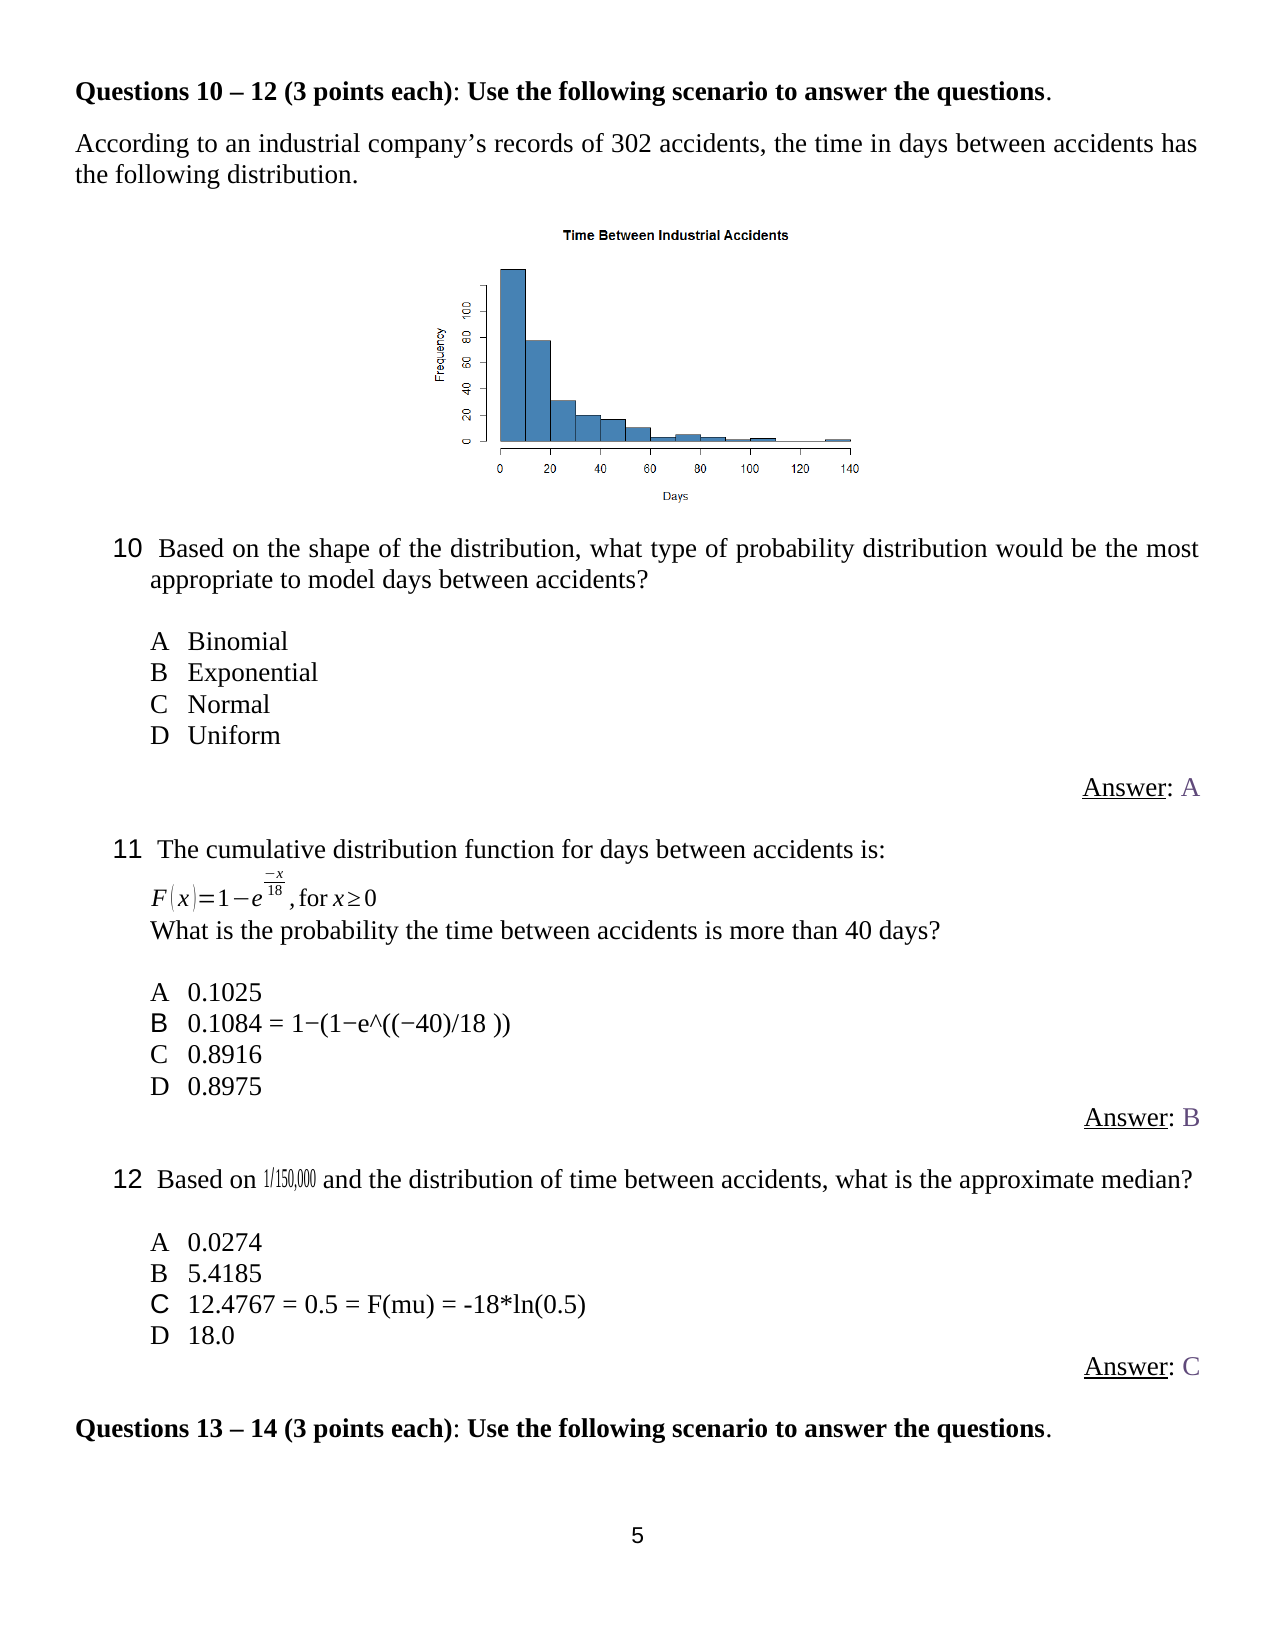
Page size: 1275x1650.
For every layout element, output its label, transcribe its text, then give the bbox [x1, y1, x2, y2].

list The cumulative distribution function for days between accidents is: [112, 833, 1200, 864]
list Exponential [150, 657, 1200, 688]
list 0.1025 [150, 976, 1200, 1007]
text Questions 13 – 14 (3 points each): Use the following scenario to answer the questions. [75, 1413, 1200, 1444]
list 0.8916 [150, 1039, 1200, 1070]
list 0.0274 [150, 1226, 1200, 1257]
list What is the probability the time between accidents is more than 40 days? [150, 914, 1200, 945]
text Questions 10 – 12 (3 points each): Use the following scenario to answer the questions. [75, 75, 1200, 106]
text According to an industrial company’s records of 302 accidents, the time in days between accidents has the following distribution. [75, 127, 1200, 189]
list Normal [150, 688, 1200, 719]
picture [432, 208, 861, 505]
text Answer: B [75, 1101, 1200, 1132]
list 5.4185 [150, 1257, 1200, 1288]
list Based on and the distribution of time between accidents, what is the approximate median? [112, 1163, 1200, 1194]
text Answer: C [75, 1350, 1200, 1381]
list 0.1084 = 1−(1−e^((−40)/18 )) [150, 1007, 1200, 1039]
list Uniform [150, 719, 1200, 750]
list Binomial [150, 625, 1200, 657]
text Answer: A [75, 771, 1200, 802]
list 18.0 [150, 1319, 1200, 1350]
list Based on the shape of the distribution, what type of probability distribution would be the most appropriate to model days between accidents? [112, 532, 1200, 594]
list 12.4767 = 0.5 = F(mu) = -18*ln(0.5) [150, 1288, 1200, 1319]
list 0.8975 [150, 1070, 1200, 1101]
